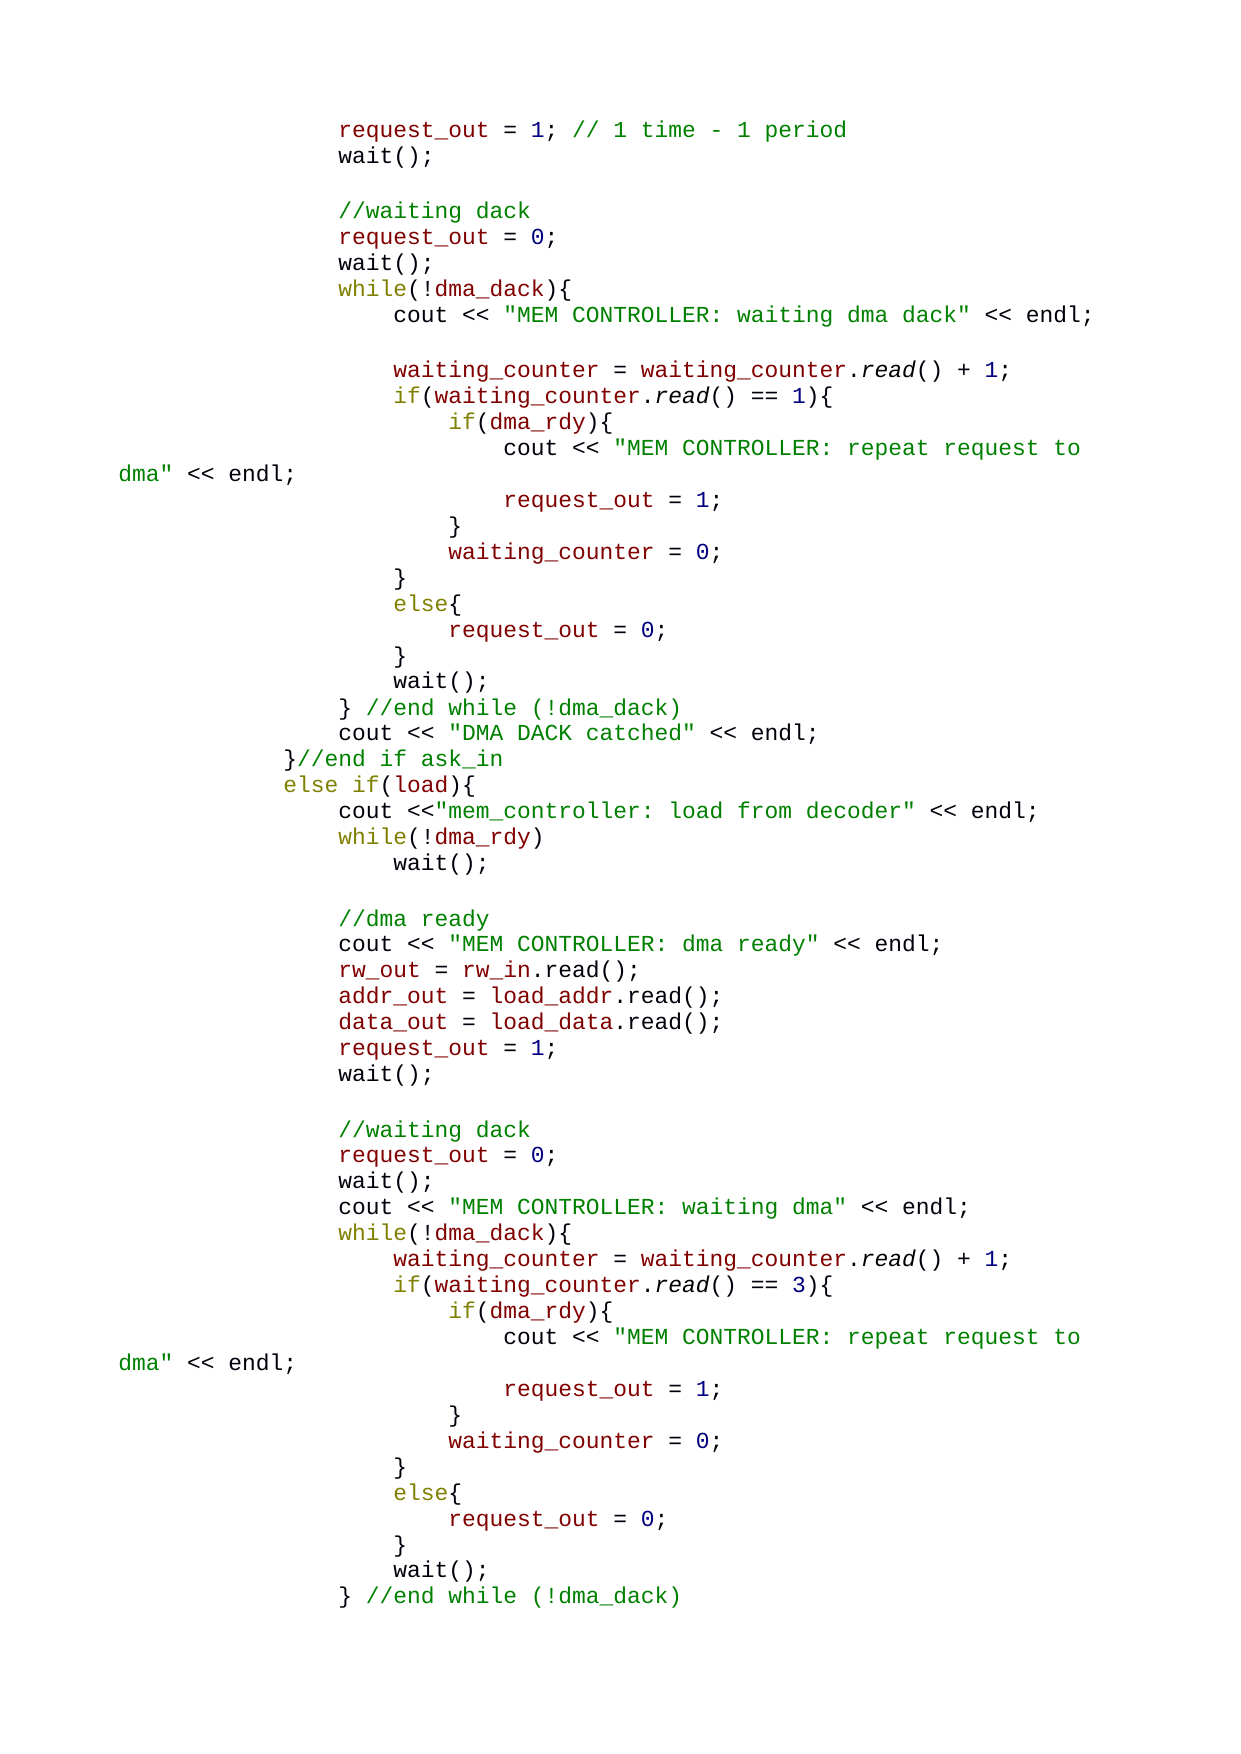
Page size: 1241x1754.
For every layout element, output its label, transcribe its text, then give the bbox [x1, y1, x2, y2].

text } //end while (!dma_dack) [118, 696, 1122, 722]
text while(!dma_dack){ [118, 1222, 1122, 1248]
text waiting_counter = 0; [118, 540, 1122, 566]
text cout << "MEM CONTROLLER: dma ready" << endl; [118, 933, 1122, 959]
text wait(); [118, 144, 1122, 170]
text cout << "MEM CONTROLLER: repeat request to dma" << endl; [118, 1325, 1122, 1377]
text data_out = load_data.read(); [118, 1011, 1122, 1037]
text } [118, 1455, 1122, 1481]
text while(!dma_dack){ [118, 277, 1122, 303]
text waiting_counter = 0; [118, 1429, 1122, 1455]
text //waiting dack [118, 199, 1122, 225]
text wait(); [118, 851, 1122, 877]
text wait(); [118, 1559, 1122, 1585]
text request_out = 0; [118, 1144, 1122, 1170]
text waiting_counter = waiting_counter.read() + 1; [118, 359, 1122, 384]
text rw_out = rw_in.read(); [118, 959, 1122, 985]
text } [118, 566, 1122, 592]
text request_out = 1; [118, 1377, 1122, 1403]
text request_out = 0; [118, 225, 1122, 251]
text cout << "MEM CONTROLLER: waiting dma" << endl; [118, 1196, 1122, 1222]
text wait(); [118, 1170, 1122, 1196]
text } [118, 644, 1122, 670]
text else{ [118, 1481, 1122, 1507]
text cout << "DMA DACK catched" << endl; [118, 722, 1122, 748]
text }//end if ask_in [118, 748, 1122, 774]
text request_out = 0; [118, 618, 1122, 644]
text } [118, 1533, 1122, 1559]
text //dma ready [118, 907, 1122, 933]
text request_out = 1; // 1 time - 1 period [118, 118, 1122, 144]
text else{ [118, 592, 1122, 618]
text request_out = 0; [118, 1507, 1122, 1533]
text //waiting dack [118, 1118, 1122, 1144]
text waiting_counter = waiting_counter.read() + 1; [118, 1248, 1122, 1273]
text wait(); [118, 670, 1122, 696]
text cout << "MEM CONTROLLER: waiting dma dack" << endl; [118, 303, 1122, 329]
text if(dma_rdy){ [118, 411, 1122, 436]
text wait(); [118, 251, 1122, 277]
text else if(load){ [118, 774, 1122, 799]
text if(waiting_counter.read() == 1){ [118, 384, 1122, 411]
text wait(); [118, 1062, 1122, 1088]
text if(dma_rdy){ [118, 1299, 1122, 1325]
text while(!dma_rdy) [118, 826, 1122, 851]
text } [118, 514, 1122, 540]
text request_out = 1; [118, 1037, 1122, 1062]
text cout << "MEM CONTROLLER: repeat request to dma" << endl; [118, 436, 1122, 488]
text cout <<"mem_controller: load from decoder" << endl; [118, 799, 1122, 826]
text } [118, 1403, 1122, 1429]
text } //end while (!dma_dack) [118, 1585, 1122, 1611]
text if(waiting_counter.read() == 3){ [118, 1273, 1122, 1299]
text request_out = 1; [118, 488, 1122, 514]
text addr_out = load_addr.read(); [118, 985, 1122, 1011]
